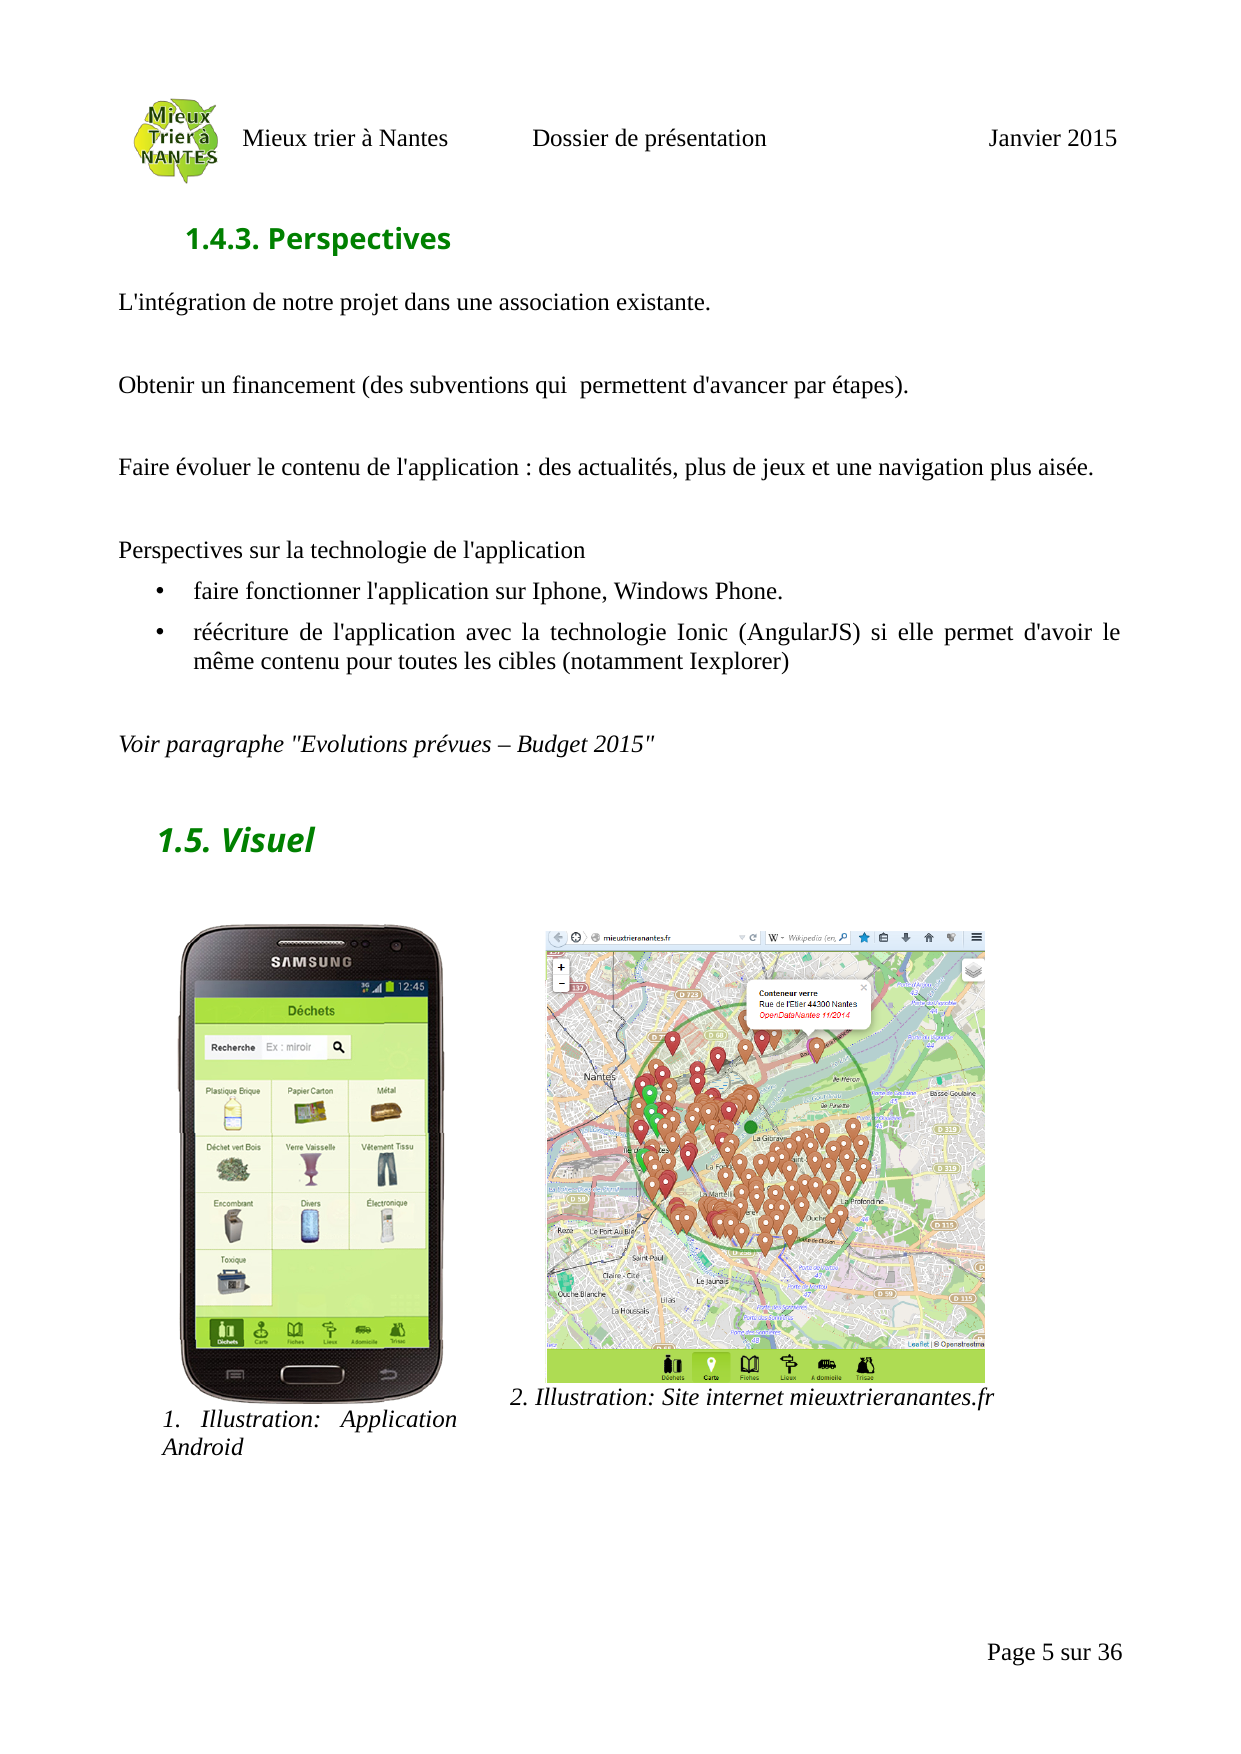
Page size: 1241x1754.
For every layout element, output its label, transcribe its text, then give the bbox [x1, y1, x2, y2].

subtitle Visuel [148, 816, 1122, 862]
text Faire évoluer le contenu de l'application : des actualités, plus de jeux et une navigation plus aisée. [118, 452, 1122, 481]
text Voir paragraphe "Evolutions prévues – Budget 2015" [118, 729, 1122, 757]
list réécriture de l'application avec la technologie Ionic (AngularJS) si elle permet d'avoir le même contenu pour toutes les cibles (notamment Iexplorer) [156, 617, 1122, 675]
picture [131, 95, 221, 185]
list faire fonctionner l'application sur Iphone, Windows Phone. [156, 576, 1122, 605]
picture [177, 923, 445, 1404]
text Perspectives sur la technologie de l'application [118, 535, 1122, 564]
subtitle Perspectives [148, 218, 1122, 258]
text L'intégration de notre projet dans une association existante. [118, 287, 1122, 316]
text 2. Illustration: Site internet mieuxtrieranantes.fr [510, 931, 1021, 1411]
text Obtenir un financement (des subventions qui permettent d'avancer par étapes). [118, 370, 1122, 399]
text 1. Illustration: Application Android [162, 924, 460, 1461]
